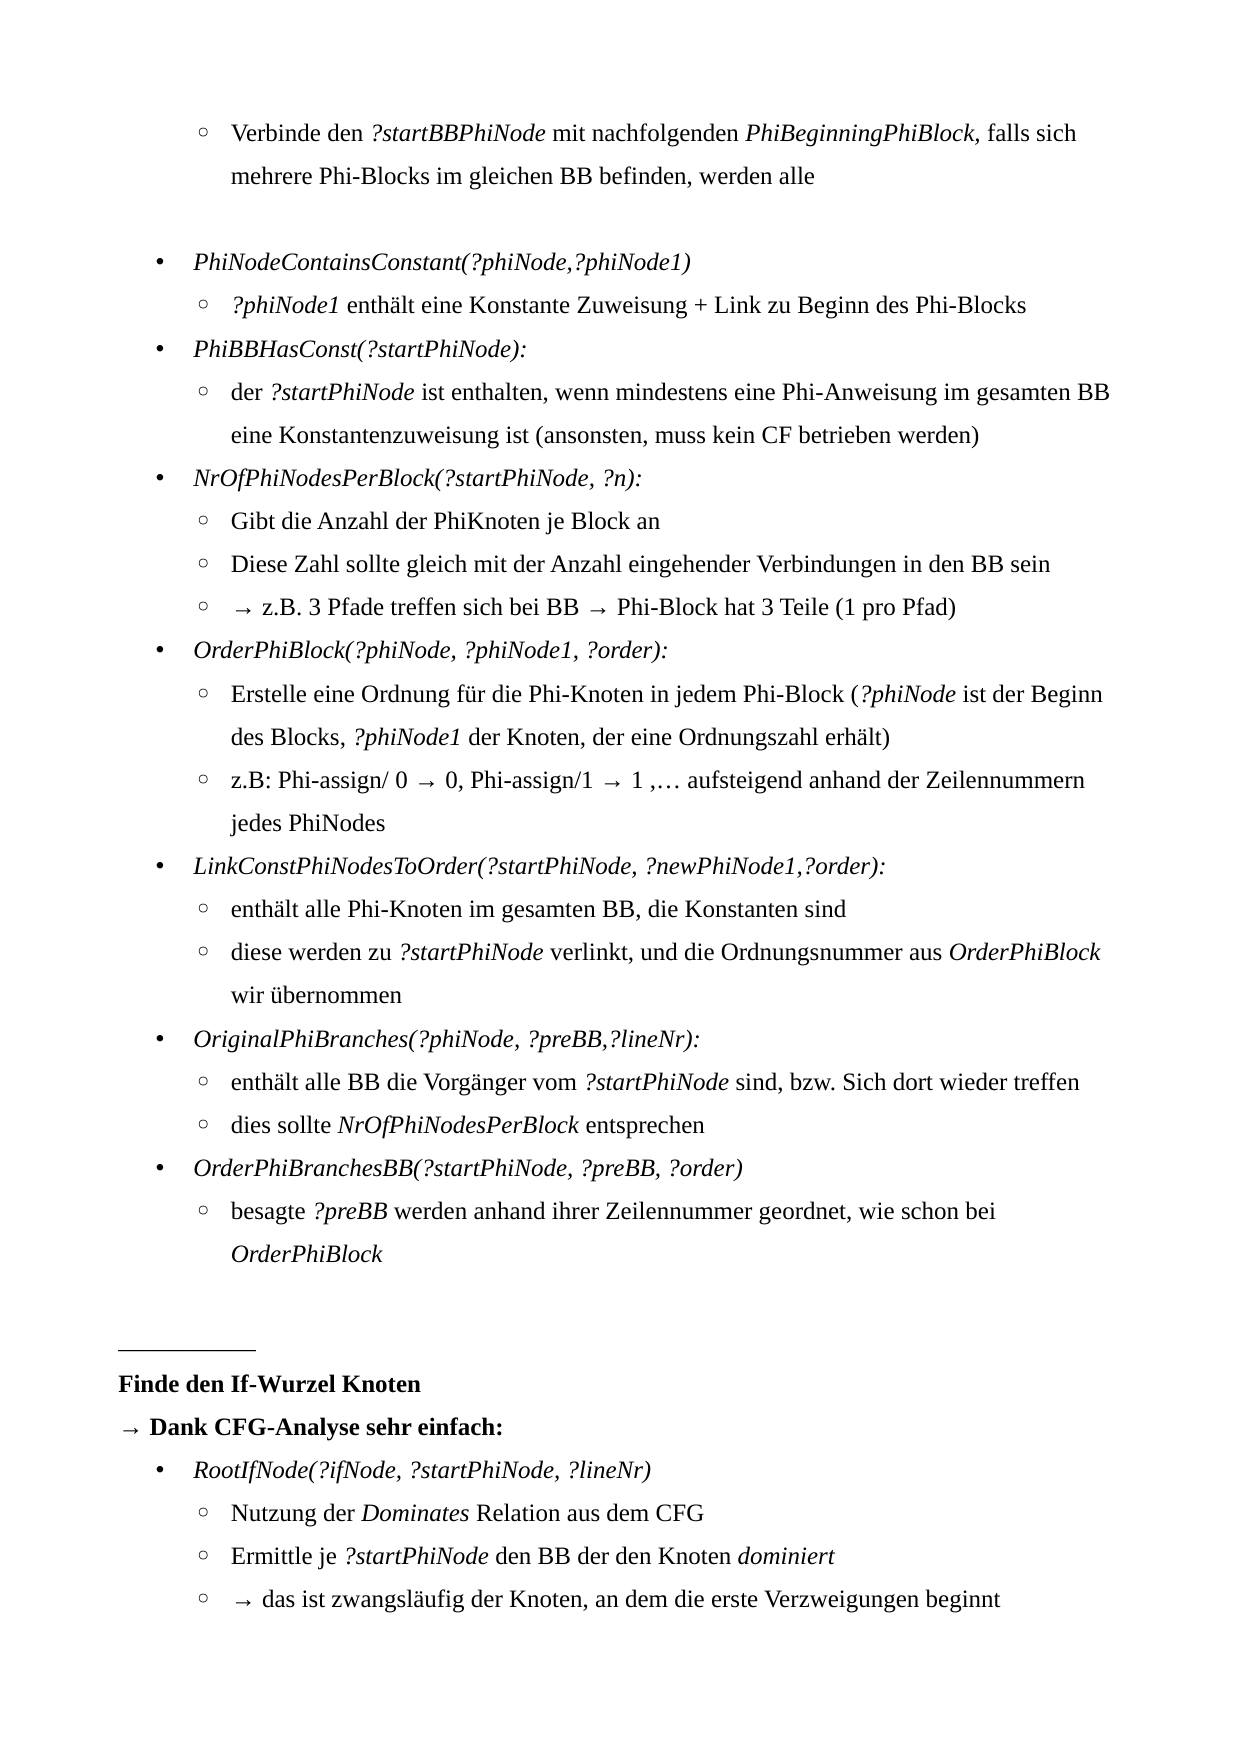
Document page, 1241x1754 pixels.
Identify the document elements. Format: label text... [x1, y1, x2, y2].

list → z.B. 3 Pfade treffen sich bei BB → Phi-Block hat 3 Teile (1 pro Pfad) [193, 592, 1122, 621]
list NrOfPhiNodesPerBlock(?startPhiNode, ?n): [156, 463, 1122, 492]
list enthält alle BB die Vorgänger vom ?startPhiNode sind, bzw. Sich dort wieder treffen [193, 1067, 1122, 1096]
list Nutzung der Dominates Relation aus dem CFG [193, 1498, 1122, 1527]
list enthält alle Phi-Knoten im gesamten BB, die Konstanten sind [193, 894, 1122, 923]
list z.B: Phi-assign/ 0 → 0, Phi-assign/1 → 1 ,… aufsteigend anhand der Zeilennummern jedes PhiNodes [193, 765, 1122, 837]
list PhiNodeContainsConstant(?phiNode,?phiNode1) [156, 247, 1122, 276]
list OrderPhiBlock(?phiNode, ?phiNode1, ?order): [156, 636, 1122, 664]
text ___________ [118, 1326, 1122, 1354]
list RootIfNode(?ifNode, ?startPhiNode, ?lineNr) [156, 1455, 1122, 1484]
list → das ist zwangsläufig der Knoten, an dem die erste Verzweigungen beginnt [193, 1584, 1122, 1613]
list Verbinde den ?startBBPhiNode mit nachfolgenden PhiBeginningPhiBlock, falls sich mehrere Phi-Blocks im gleichen BB befinden, werden alle [193, 118, 1122, 190]
list OriginalPhiBranches(?phiNode, ?preBB,?lineNr): [156, 1024, 1122, 1052]
list Diese Zahl sollte gleich mit der Anzahl eingehender Verbindungen in den BB sein [193, 549, 1122, 578]
list der ?startPhiNode ist enthalten, wenn mindestens eine Phi-Anweisung im gesamten BB eine Konstantenzuweisung ist (ansonsten, muss kein CF betrieben werden) [193, 377, 1122, 449]
list dies sollte NrOfPhiNodesPerBlock entsprechen [193, 1110, 1122, 1139]
list LinkConstPhiNodesToOrder(?startPhiNode, ?newPhiNode1,?order): [156, 851, 1122, 880]
list OrderPhiBranchesBB(?startPhiNode, ?preBB, ?order) [156, 1153, 1122, 1182]
list PhiBBHasConst(?startPhiNode): [156, 334, 1122, 362]
list ?phiNode1 enthält eine Konstante Zuweisung + Link zu Beginn des Phi-Blocks [193, 291, 1122, 319]
list besagte ?preBB werden anhand ihrer Zeilennummer geordnet, wie schon bei OrderPhiBlock [193, 1196, 1122, 1268]
text Finde den If-Wurzel Knoten [118, 1369, 1122, 1397]
list Ermittle je ?startPhiNode den BB der den Knoten dominiert [193, 1541, 1122, 1570]
text → Dank CFG-Analyse sehr einfach: [118, 1412, 1122, 1441]
list diese werden zu ?startPhiNode verlinkt, und die Ordnungsnummer aus OrderPhiBlock wir übernommen [193, 937, 1122, 1009]
list Gibt die Anzahl der PhiKnoten je Block an [193, 506, 1122, 535]
list Erstelle eine Ordnung für die Phi-Knoten in jedem Phi-Block (?phiNode ist der Beginn des Blocks, ?phiNode1 der Knoten, der eine Ordnungszahl erhält) [193, 679, 1122, 751]
